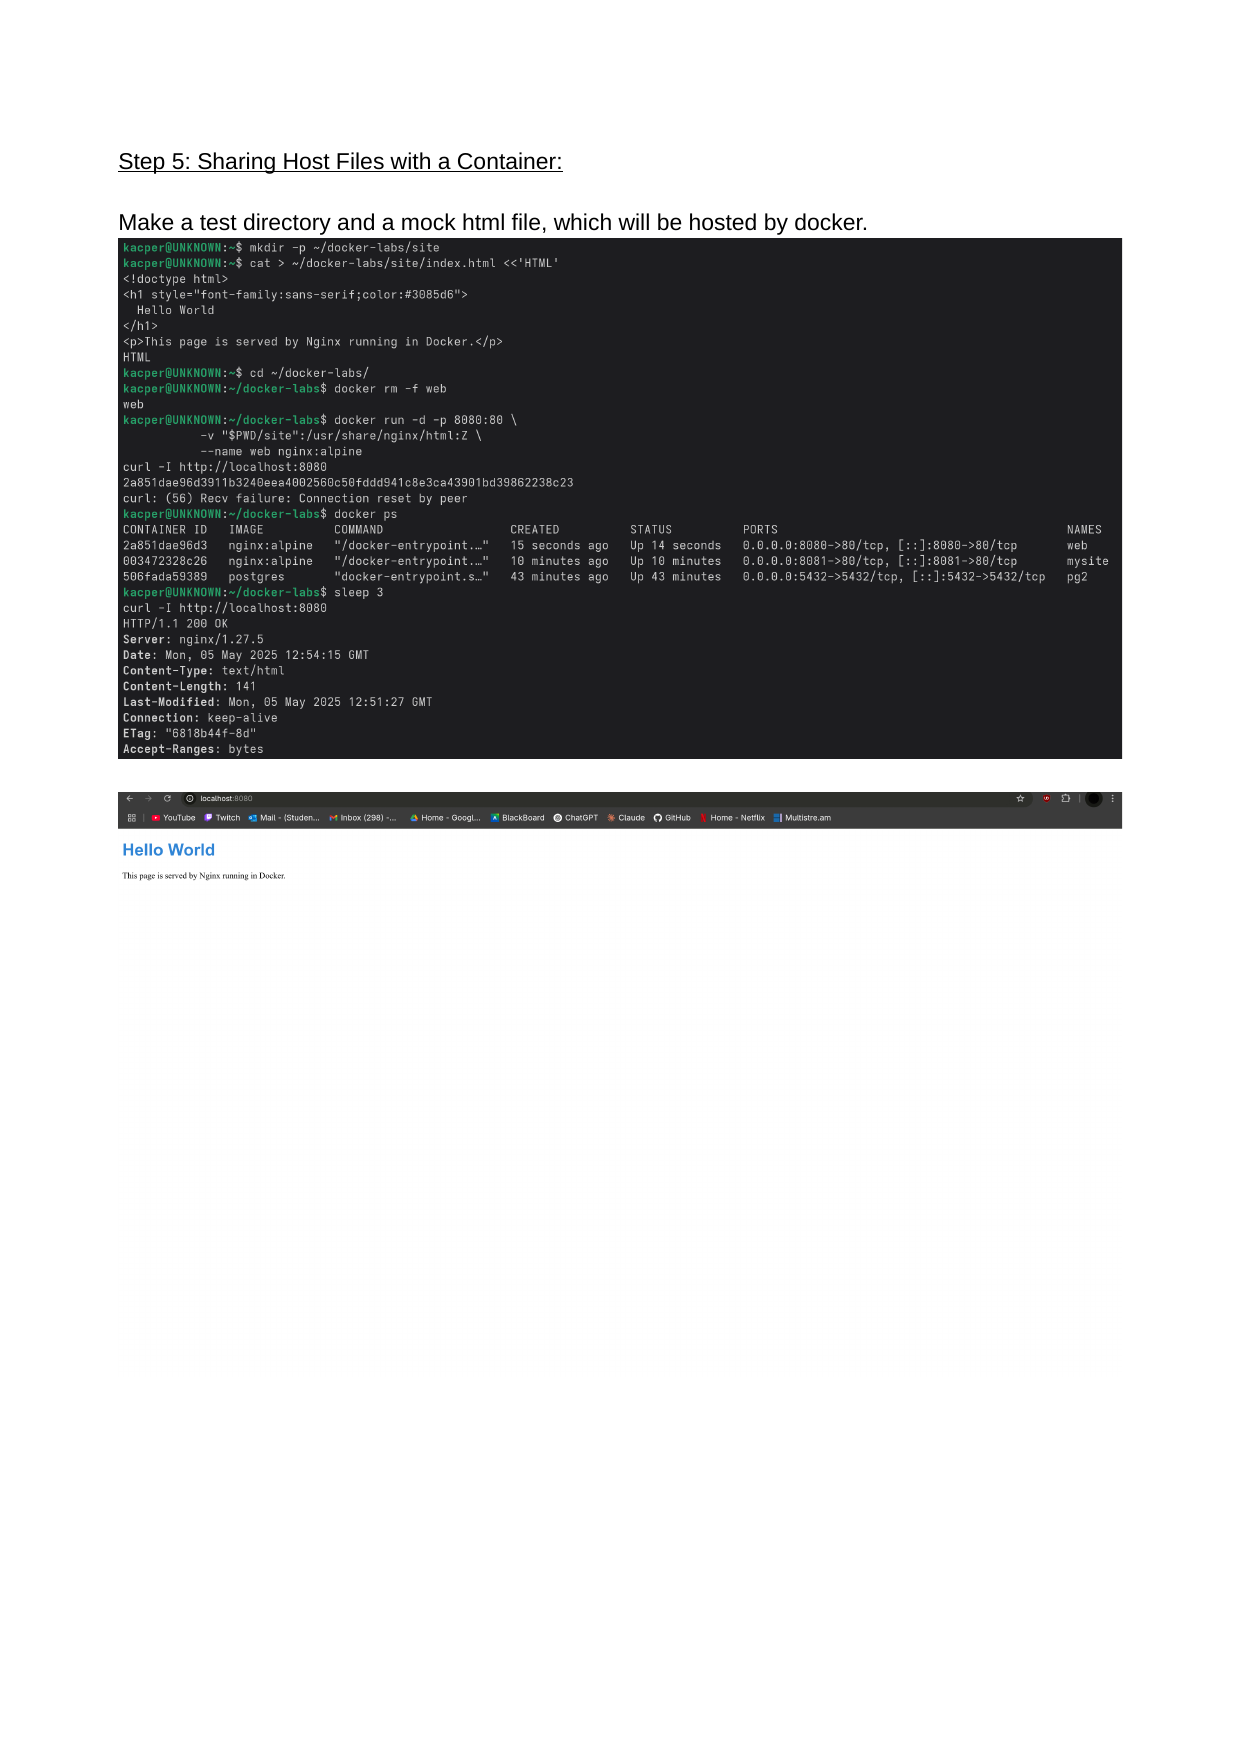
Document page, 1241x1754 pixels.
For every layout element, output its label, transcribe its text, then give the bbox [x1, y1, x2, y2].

text Step 5: Sharing Host Files with a Container: [118, 148, 1122, 175]
picture [118, 238, 1123, 759]
text [118, 1377, 1122, 1619]
text Make a test directory and a mock html file, which will be hosted by docker. [118, 209, 1122, 235]
picture [118, 792, 1123, 1377]
